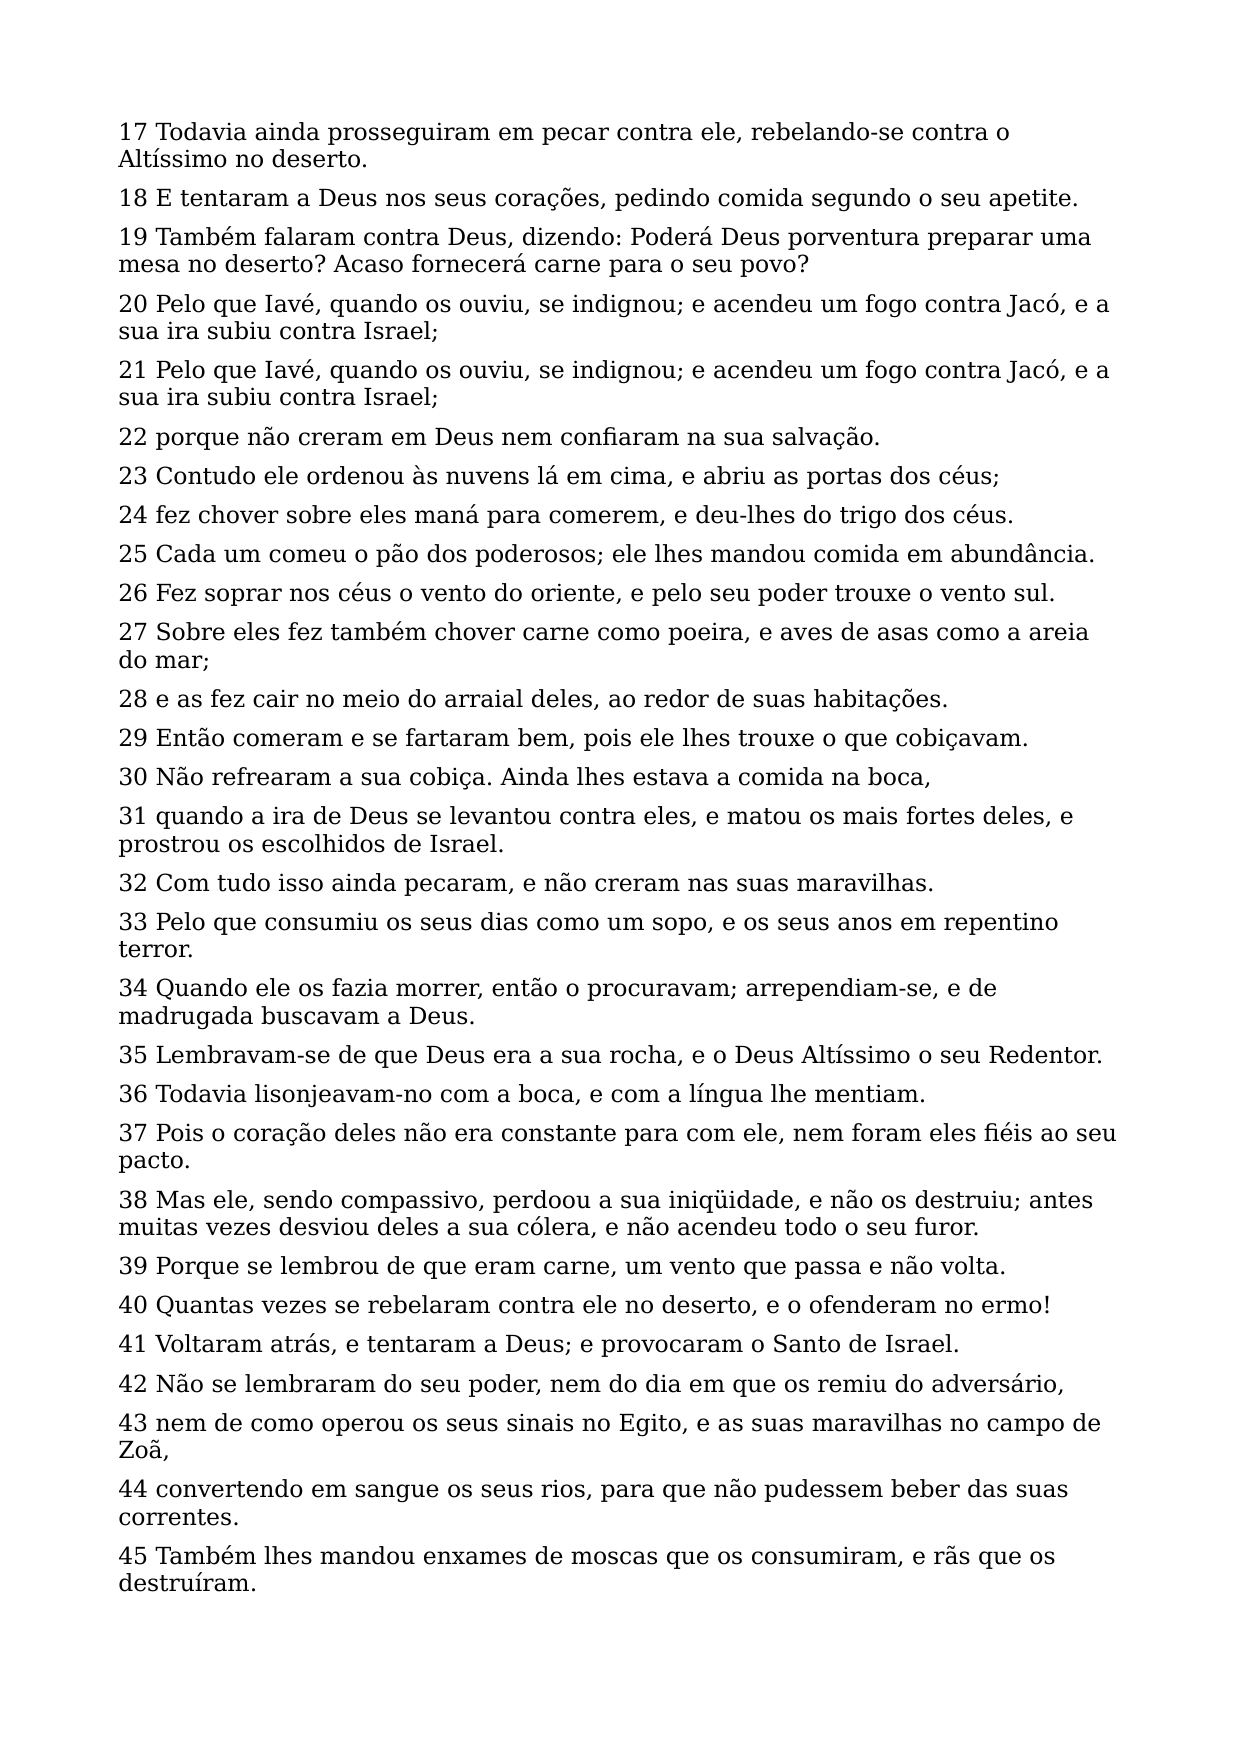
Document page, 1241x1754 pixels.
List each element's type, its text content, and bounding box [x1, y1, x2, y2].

text 20 Pelo que Iavé, quando os ouviu, se indignou; e acendeu um fogo contra Jacó, e a sua ira subiu contra Israel; [118, 290, 1122, 345]
text 28 e as fez cair no meio do arraial deles, ao redor de suas habitações. [118, 685, 1122, 713]
text 32 Com tudo isso ainda pecaram, e não creram nas suas maravilhas. [118, 869, 1122, 897]
text 33 Pelo que consumiu os seus dias como um sopo, e os seus anos em repentino terror. [118, 908, 1122, 963]
text 45 Também lhes mandou enxames de moscas que os consumiram, e rãs que os destruíram. [118, 1542, 1122, 1597]
text 42 Não se lembraram do seu poder, nem do dia em que os remiu do adversário, [118, 1370, 1122, 1397]
text 21 Pelo que Iavé, quando os ouviu, se indignou; e acendeu um fogo contra Jacó, e a sua ira subiu contra Israel; [118, 357, 1122, 411]
text 39 Porque se lembrou de que eram carne, um vento que passa e não volta. [118, 1253, 1122, 1280]
text 19 Também falaram contra Deus, dizendo: Poderá Deus porventura preparar uma mesa no deserto? Acaso fornecerá carne para o seu povo? [118, 224, 1122, 278]
text 23 Contudo ele ordenou às nuvens lá em cima, e abriu as portas dos céus; [118, 462, 1122, 489]
text 22 porque não creram em Deus nem confiaram na sua salvação. [118, 423, 1122, 450]
text 17 Todavia ainda prosseguiram em pecar contra ele, rebelando-se contra o Altíssimo no deserto. [118, 118, 1122, 173]
text 41 Voltaram atrás, e tentaram a Deus; e provocaram o Santo de Israel. [118, 1331, 1122, 1358]
text 40 Quantas vezes se rebelaram contra ele no deserto, e o ofenderam no ermo! [118, 1292, 1122, 1319]
text 38 Mas ele, sendo compassivo, perdoou a sua iniqüidade, e não os destruiu; antes muitas vezes desviou deles a sua cólera, e não acendeu todo o seu furor. [118, 1186, 1122, 1241]
text 34 Quando ele os fazia morrer, então o procuravam; arrependiam-se, e de madrugada buscavam a Deus. [118, 975, 1122, 1029]
text 26 Fez soprar nos céus o vento do oriente, e pelo seu poder trouxe o vento sul. [118, 580, 1122, 607]
text 43 nem de como operou os seus sinais no Egito, e as suas maravilhas no campo de Zoã, [118, 1409, 1122, 1464]
text 44 convertendo em sangue os seus rios, para que não pudessem beber das suas correntes. [118, 1476, 1122, 1530]
text 37 Pois o coração deles não era constante para com ele, nem foram eles fiéis ao seu pacto. [118, 1120, 1122, 1174]
text 27 Sobre eles fez também chover carne como poeira, e aves de asas como a areia do mar; [118, 619, 1122, 673]
text 31 quando a ira de Deus se levantou contra eles, e matou os mais fortes deles, e prostrou os escolhidos de Israel. [118, 803, 1122, 857]
text 36 Todavia lisonjeavam-no com a boca, e com a língua lhe mentiam. [118, 1081, 1122, 1108]
text 24 fez chover sobre eles maná para comerem, e deu-lhes do trigo dos céus. [118, 501, 1122, 529]
text 18 E tentaram a Deus nos seus corações, pedindo comida segundo o seu apetite. [118, 184, 1122, 212]
text 35 Lembravam-se de que Deus era a sua rocha, e o Deus Altíssimo o seu Redentor. [118, 1041, 1122, 1069]
text 25 Cada um comeu o pão dos poderosos; ele lhes mandou comida em abundância. [118, 541, 1122, 568]
text 29 Então comeram e se fartaram bem, pois ele lhes trouxe o que cobiçavam. [118, 724, 1122, 752]
text 30 Não refrearam a sua cobiça. Ainda lhes estava a comida na boca, [118, 764, 1122, 791]
